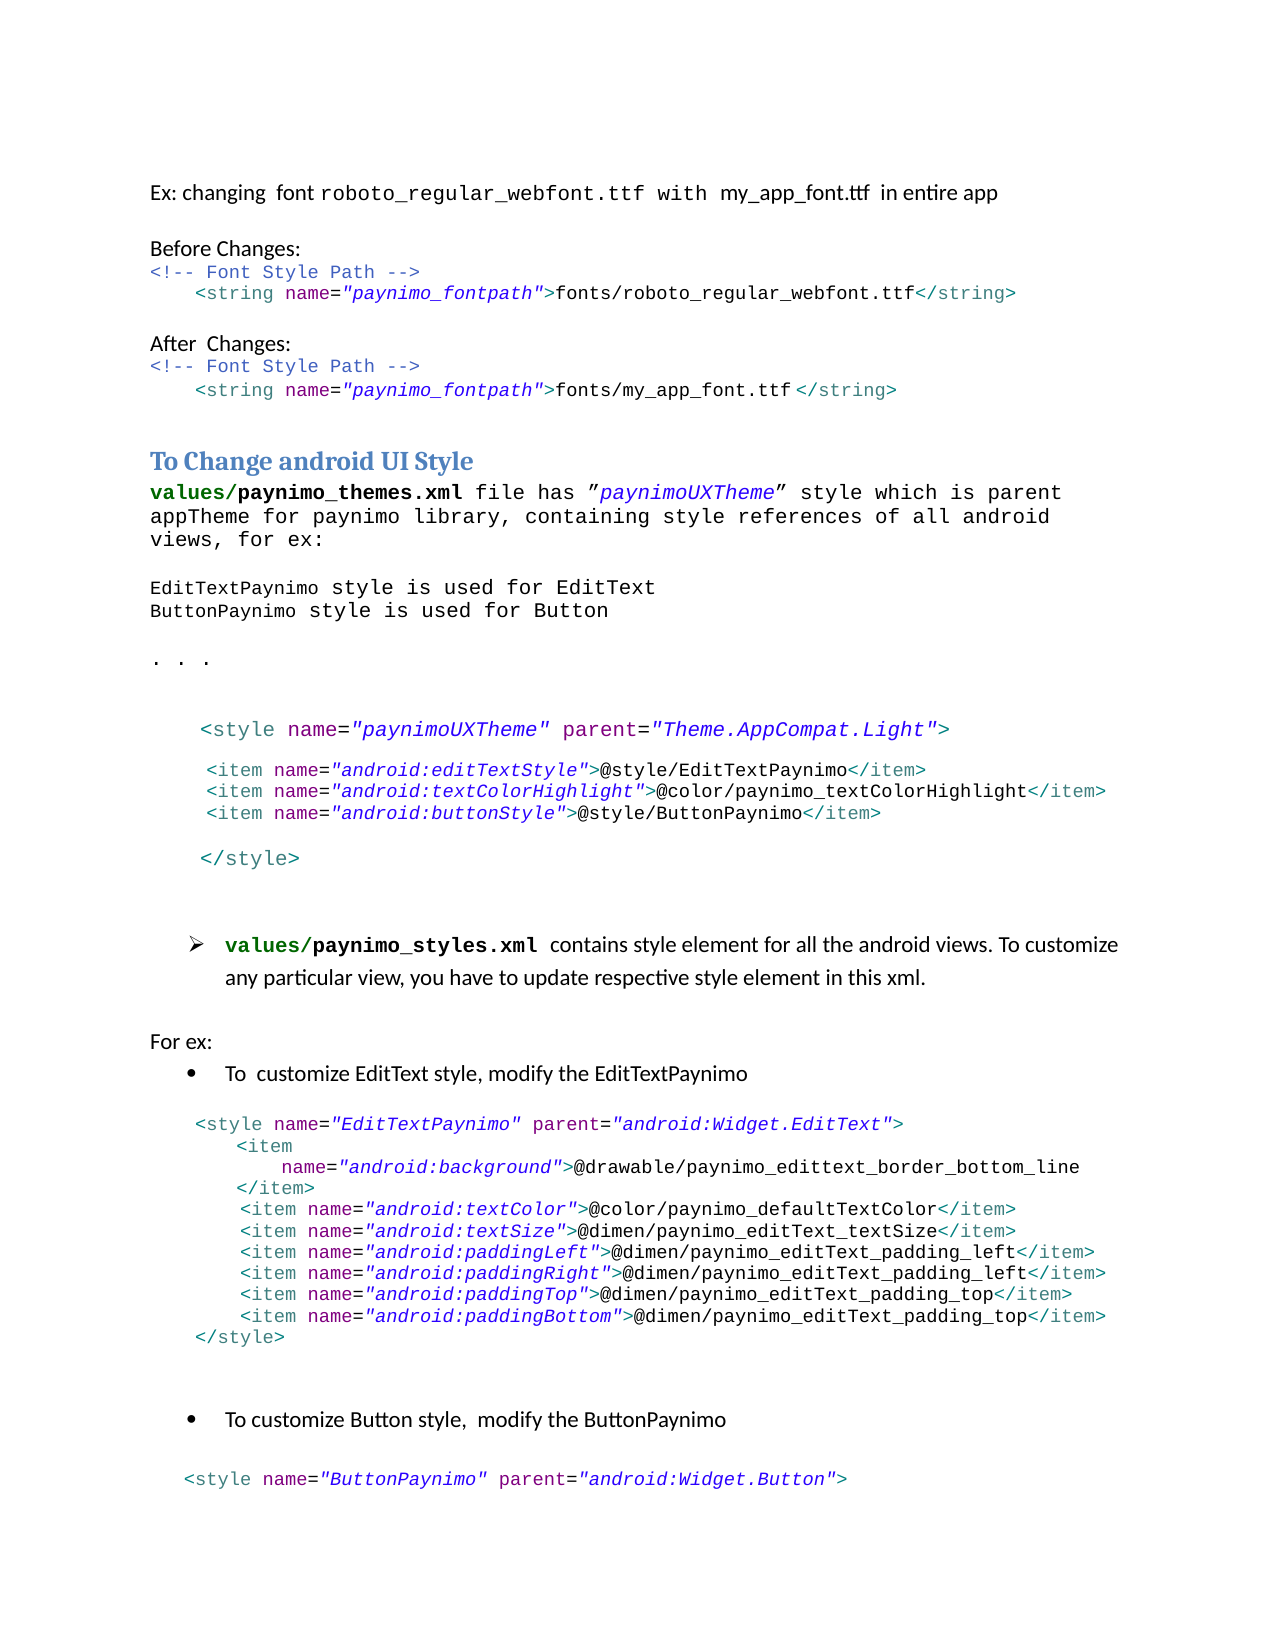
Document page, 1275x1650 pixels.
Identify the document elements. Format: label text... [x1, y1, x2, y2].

list To customize Button style, modify the ButtonPaynimo [187, 1405, 1125, 1433]
text values/paynimo_themes.xml file has ”paynimoUXTheme” style which is parent appTheme for paynimo library, containing style references of all android views, for ex: [150, 482, 1125, 553]
text . . . [150, 648, 1125, 671]
text <style name="ButtonPaynimo" parent="android:Widget.Button"> [150, 1470, 1125, 1491]
text <style name="paynimoUXTheme" parent="Theme.AppCompat.Light"> [150, 718, 1125, 742]
text <string name="paynimo_fontpath">fonts/roboto_regular_webfont.ttf</string> [150, 284, 1125, 305]
subtitle To Change android UI Style [150, 446, 1125, 477]
text EditTextPaynimo style is used for EditText [150, 577, 1125, 600]
text <item name="android:paddingLeft">@dimen/paynimo_editText_padding_left</item> [150, 1243, 1125, 1264]
text <item [225, 1136, 1125, 1158]
text </item> [225, 1179, 1125, 1200]
text <item name="android:textColor">@color/paynimo_defaultTextColor</item> [150, 1200, 1125, 1221]
text Ex: changing font roboto_regular_webfont.ttf with my_app_font.ttf in entire app [150, 178, 1125, 207]
text <item name="android:editTextStyle">@style/EditTextPaynimo</item> [150, 761, 1125, 782]
text name="android:background">@drawable/paynimo_edittext_border_bottom_line [225, 1158, 1125, 1179]
text For ex: [150, 1027, 1125, 1055]
text <item name="android:textSize">@dimen/paynimo_editText_textSize</item> [150, 1221, 1125, 1243]
text Before Changes: [150, 234, 1125, 263]
text <!-- Font Style Path --> [150, 357, 1125, 378]
text After Changes: [150, 329, 1125, 357]
text </style> [150, 848, 1125, 872]
text <style name="EditTextPaynimo" parent="android:Widget.EditText"> [150, 1115, 1125, 1136]
text <item name="android:paddingBottom">@dimen/paynimo_editText_padding_top</item> [150, 1306, 1125, 1328]
text ButtonPaynimo style is used for Button [150, 600, 1125, 624]
text <item name="android:paddingTop">@dimen/paynimo_editText_padding_top</item> [150, 1285, 1125, 1306]
text <item name="android:paddingRight">@dimen/paynimo_editText_padding_left</item> [150, 1264, 1125, 1285]
text <item name="android:buttonStyle">@style/ButtonPaynimo</item> [150, 803, 1125, 825]
text </style> [150, 1328, 1125, 1349]
text <!-- Font Style Path --> [150, 263, 1125, 284]
list values/paynimo_styles.xml contains style element for all the android views. To customize any particular view, you have to update respective style element in this xml. [187, 930, 1125, 991]
text <string name="paynimo_fontpath">fonts/my_app_font.ttf </string> [150, 378, 1125, 402]
list To customize EditText style, modify the EditTextPaynimo [187, 1059, 1125, 1087]
text <item name="android:textColorHighlight">@color/paynimo_textColorHighlight</item> [150, 782, 1125, 803]
